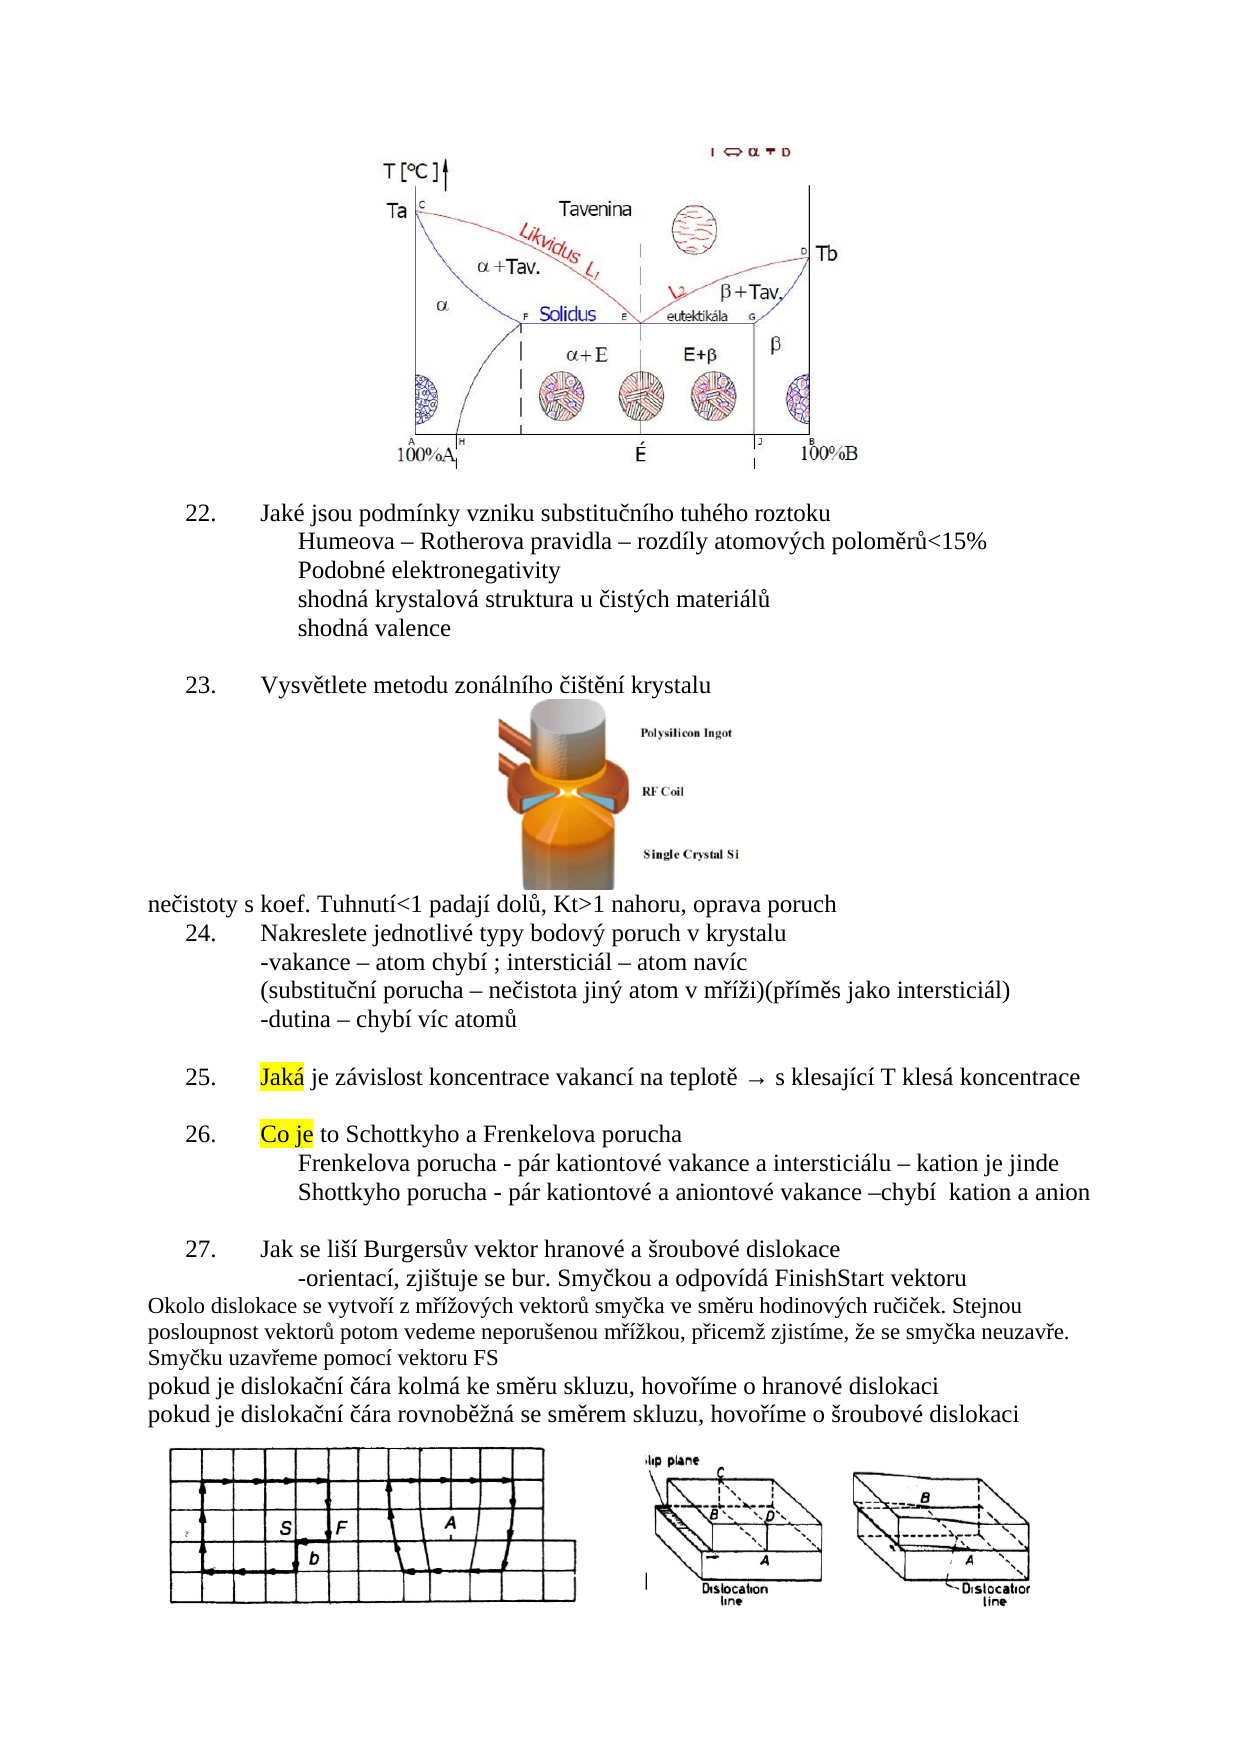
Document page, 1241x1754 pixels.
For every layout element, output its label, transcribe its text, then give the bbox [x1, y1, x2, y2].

text shodná valence [148, 613, 1093, 641]
text (substituční porucha – nečistota jiný atom v mříži)(příměs jako intersticiál) [260, 976, 1093, 1004]
text pokud je dislokační čára kolmá ke směru skluzu, hovoříme o hranové dislokaci [148, 1371, 1093, 1399]
text Podobné elektronegativity [148, 555, 1093, 584]
picture [376, 148, 865, 469]
text shodná krystalová struktura u čistých materiálů [148, 584, 1093, 613]
text -dutina – chybí víc atomů [260, 1004, 1093, 1033]
picture [645, 1455, 1030, 1609]
text nečistoty s koef. Tuhnutí<1 padají dolů, Kt>1 nahoru, oprava poruch [148, 699, 1093, 918]
text Frenkelova porucha - pár kationtové vakance a intersticiálu – kation je jinde [148, 1148, 1093, 1177]
list Jak se liší Burgersův vektor hranové a šroubové dislokace [185, 1234, 1093, 1263]
text Humeova – Rotherova pravidla – rozdíly atomových poloměrů<15% [148, 526, 1093, 555]
text pokud je dislokační čára rovnoběžná se směrem skluzu, hovoříme o šroubové dislokaci [148, 1399, 1093, 1428]
text -orientací, zjištuje se bur. Smyčkou a odpovídá FinishStart vektoru [148, 1263, 1093, 1292]
list Vysvětlete metodu zonálního čištění krystalu [185, 670, 1093, 699]
list Jaká je závislost koncentrace vakancí na teplotě → s klesající T klesá koncentrace [185, 1062, 1093, 1091]
picture [161, 1441, 590, 1606]
text -vakance – atom chybí ; intersticiál – atom navíc [260, 947, 1093, 976]
picture [489, 699, 751, 890]
list Nakreslete jednotlivé typy bodový poruch v krystalu [185, 918, 1093, 947]
list Jaké jsou podmínky vzniku substitučního tuhého roztoku [185, 498, 1093, 526]
text Shottkyho porucha - pár kationtové a aniontové vakance –chybí kation a anion [148, 1177, 1093, 1206]
list Co je to Schottkyho a Frenkelova porucha [185, 1119, 1093, 1148]
text Okolo dislokace se vytvoří z mřížových vektorů smyčka ve směru hodinových ručiček. Stejnou posloupnost vektorů potom vedeme neporušenou mřížkou, přicemž zjistíme, že se smyčka neuzavře. Smyčku uzavřeme pomocí vektoru FS [148, 1292, 1093, 1371]
